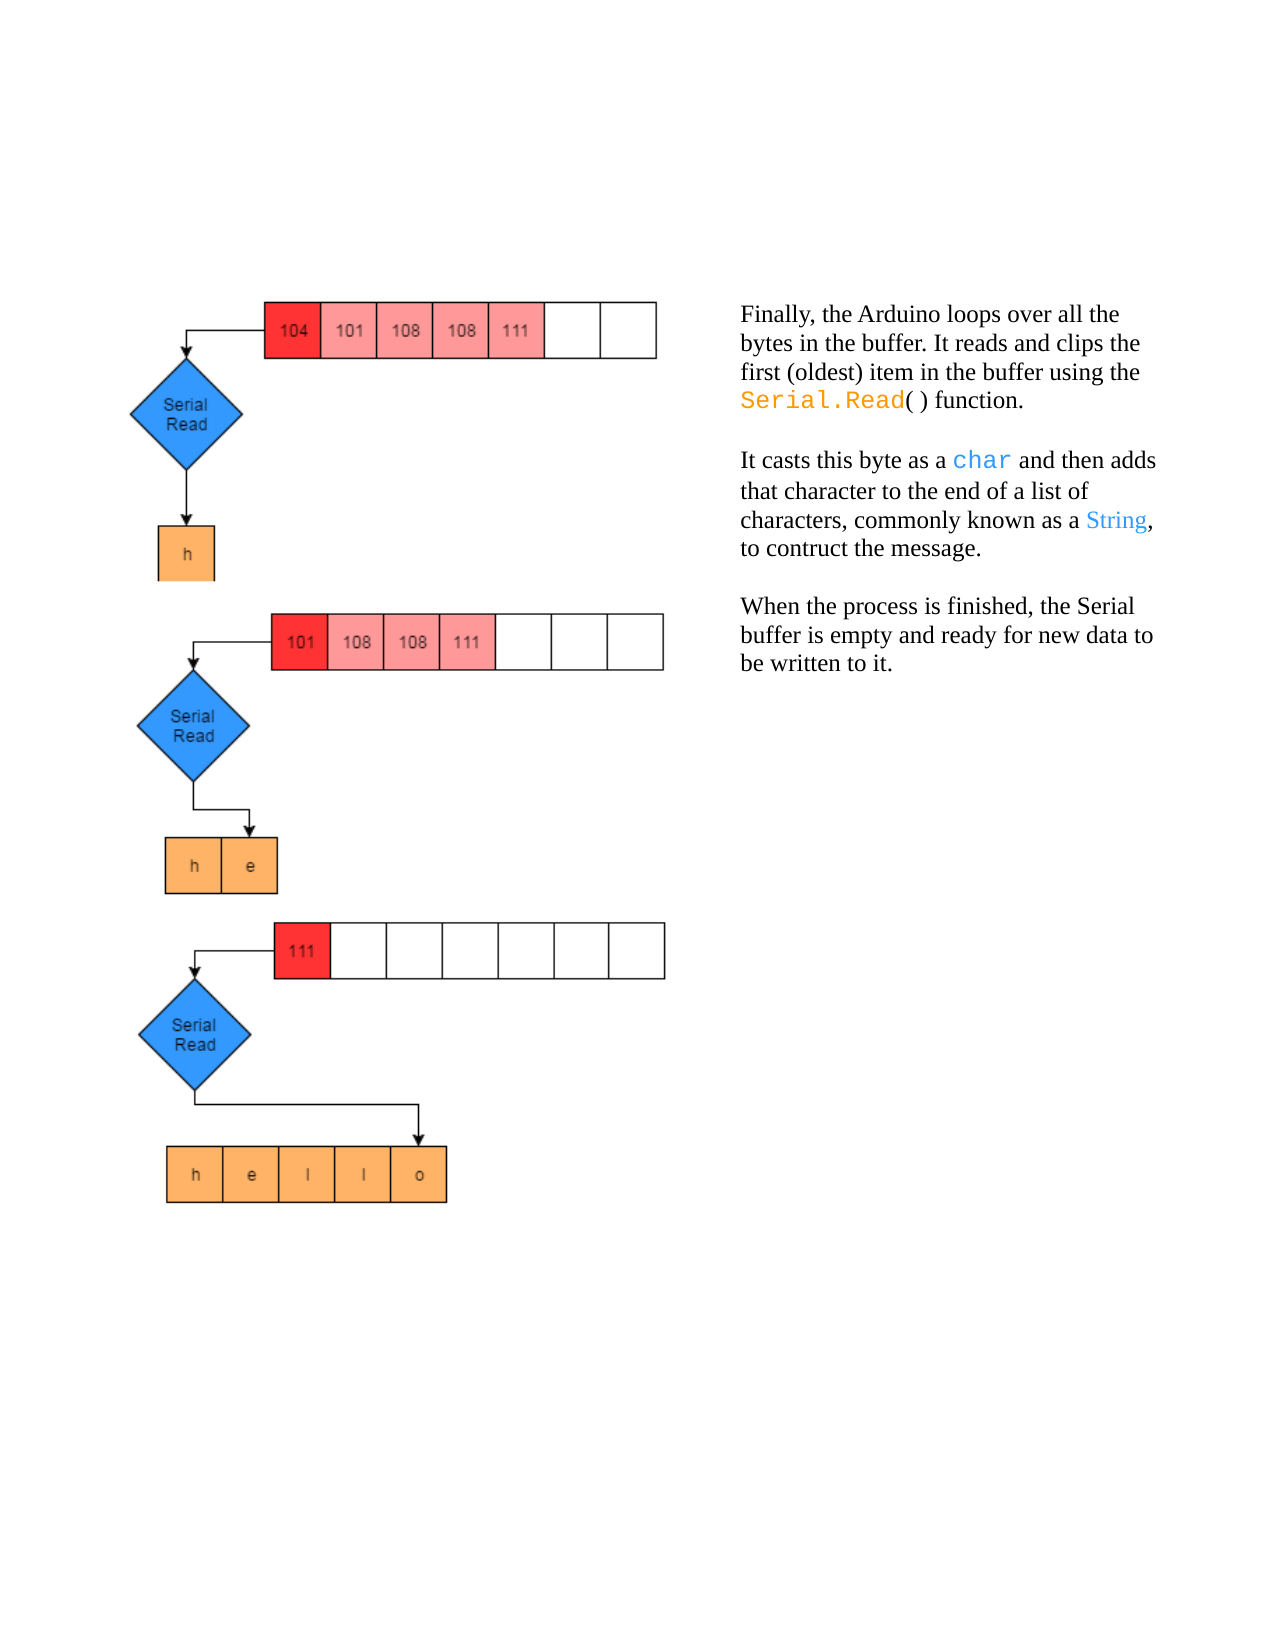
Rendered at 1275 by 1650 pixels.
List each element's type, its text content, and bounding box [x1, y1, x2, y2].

text Finally, the Arduino loops over all the bytes in the buffer. It reads and clips the first (oldest) item in the buffer using the Serial.Read( ) function. It casts this byte as a char and then adds that character to the end of a list of characters, commonly known as a String, to contruct the message. When the process is finished, the Serial buffer is empty and ready for new data to be written to it. [118, 242, 1157, 735]
picture [116, 274, 740, 1220]
